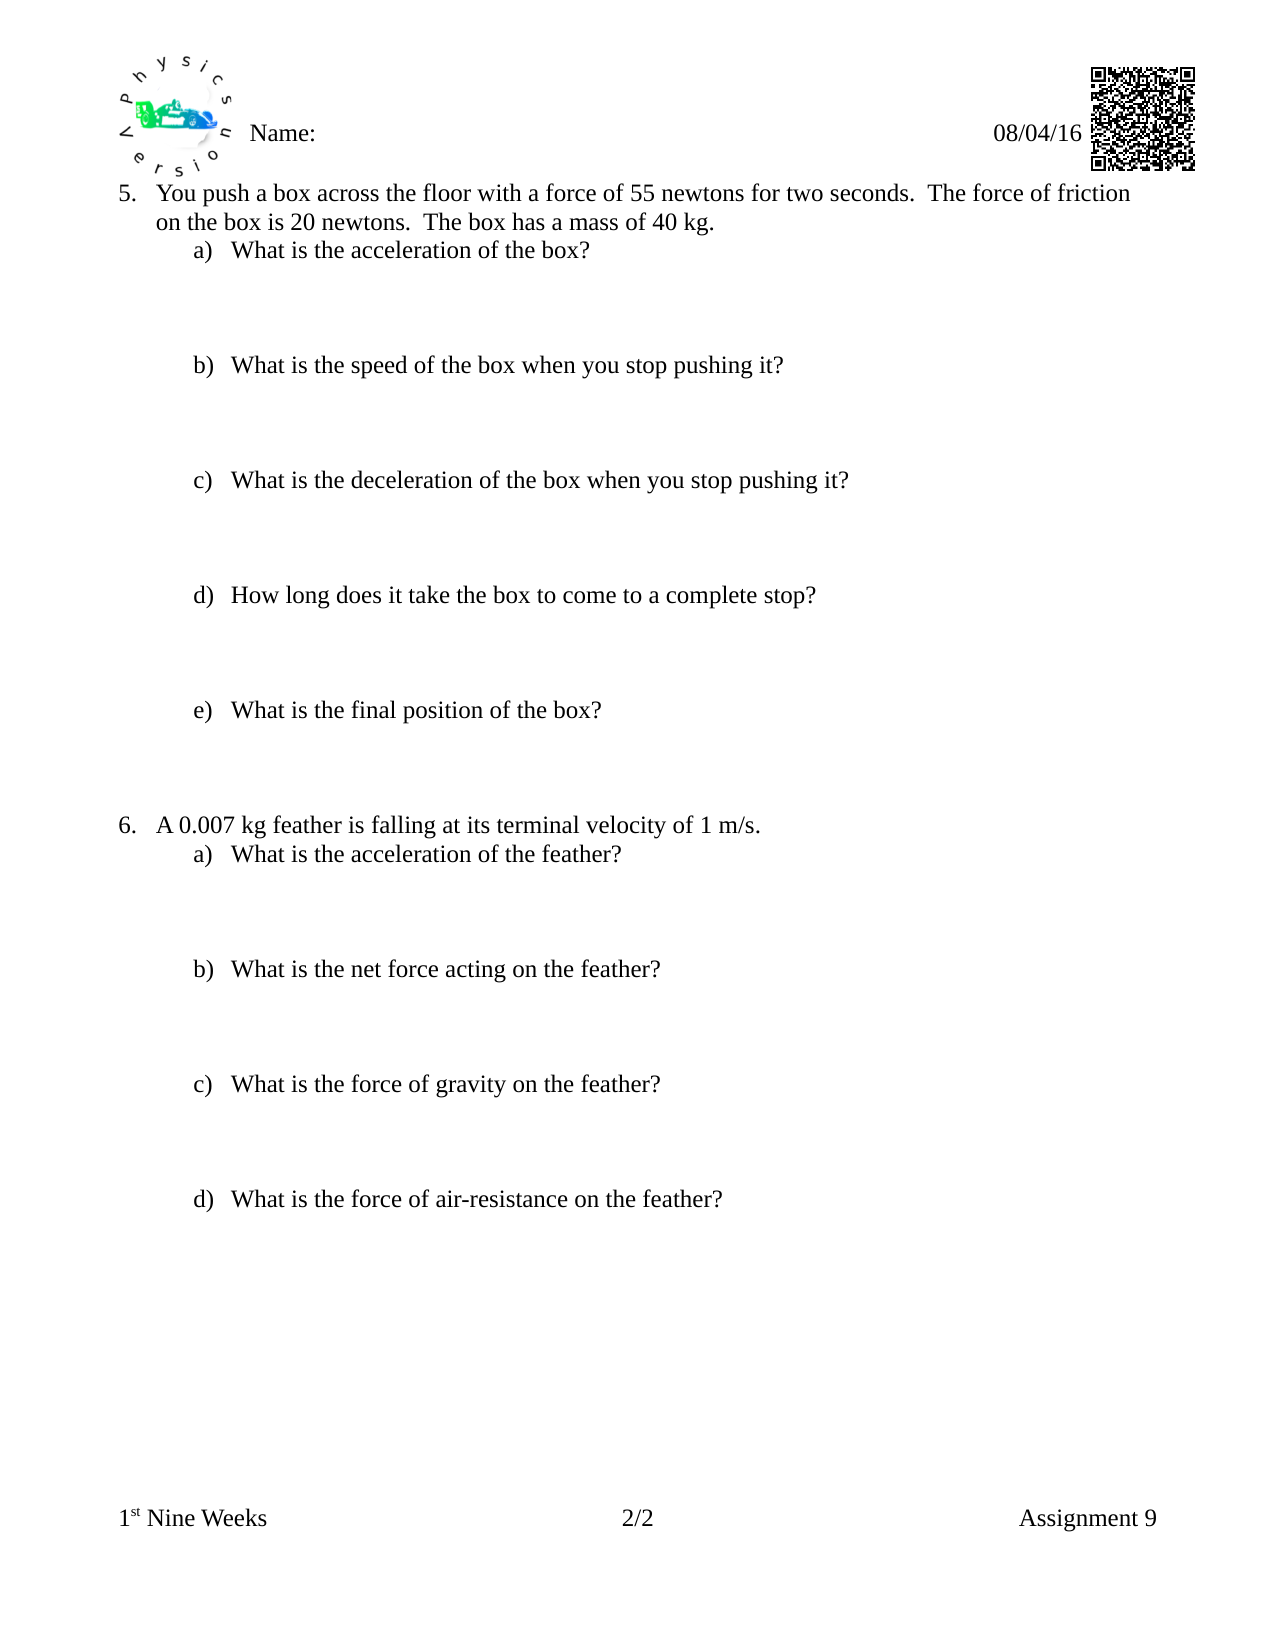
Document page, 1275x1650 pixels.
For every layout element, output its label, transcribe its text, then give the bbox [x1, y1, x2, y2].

list What is the acceleration of the box? [193, 236, 1157, 264]
picture [119, 56, 232, 177]
list What is the deceleration of the box when you stop pushing it? [193, 466, 1157, 494]
list What is the acceleration of the feather? [193, 839, 1157, 868]
list A 0.007 kg feather is falling at its terminal velocity of 1 m/s. [118, 811, 1157, 839]
list What is the force of air-resistance on the feather? [193, 1184, 1157, 1213]
list What is the force of gravity on the feather? [193, 1069, 1157, 1098]
picture [1082, 58, 1203, 179]
list You push a box across the floor with a force of 55 newtons for two seconds. The force of friction on the box is 20 newtons. The box has a mass of 40 kg. [118, 176, 1157, 236]
list What is the speed of the box when you stop pushing it? [193, 351, 1157, 379]
list How long does it take the box to come to a complete stop? [193, 581, 1157, 609]
list What is the net force acting on the feather? [193, 954, 1157, 983]
list What is the final position of the box? [193, 696, 1157, 724]
